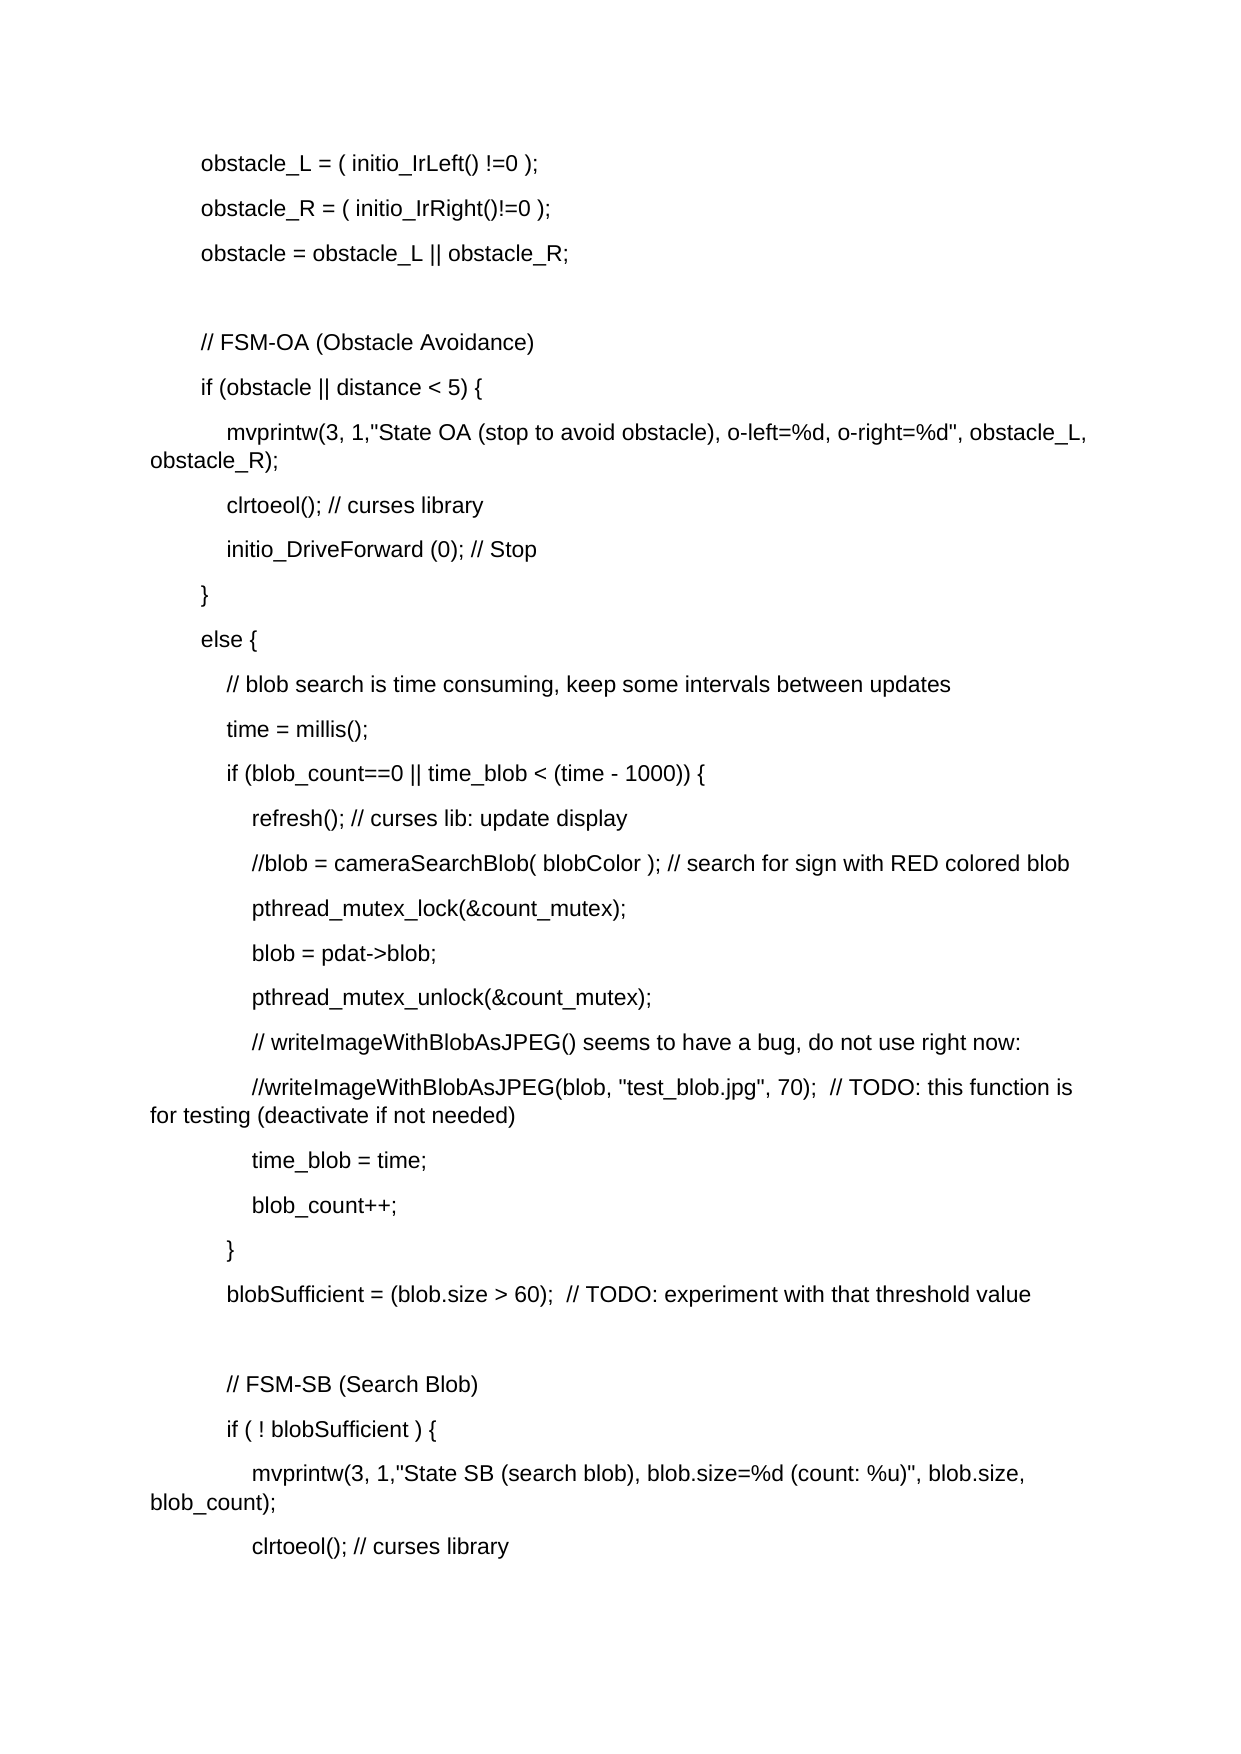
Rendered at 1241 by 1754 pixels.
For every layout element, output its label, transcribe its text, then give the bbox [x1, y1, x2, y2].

text // blob search is time consuming, keep some intervals between updates [150, 671, 1090, 697]
text clrtoeol(); // curses library [150, 492, 1090, 518]
text pthread_mutex_lock(&count_mutex); [150, 895, 1090, 921]
text // FSM-OA (Obstacle Avoidance) [150, 329, 1090, 356]
text if ( ! blobSufficient ) { [150, 1416, 1090, 1442]
text else { [150, 626, 1090, 652]
text // FSM-SB (Search Blob) [150, 1371, 1090, 1397]
text blob = pdat->blob; [150, 939, 1090, 966]
text obstacle = obstacle_L || obstacle_R; [150, 239, 1090, 266]
text if (obstacle || distance < 5) { [150, 374, 1090, 400]
text refresh(); // curses lib: update display [150, 805, 1090, 832]
text obstacle_R = ( initio_IrRight()!=0 ); [150, 195, 1090, 221]
text pthread_mutex_unlock(&count_mutex); [150, 984, 1090, 1011]
text mvprintw(3, 1,"State OA (stop to avoid obstacle), o-left=%d, o-right=%d", obstacle_L, obstacle_R); [150, 419, 1090, 473]
text obstacle_L = ( initio_IrLeft() !=0 ); [150, 150, 1090, 176]
text blob_count++; [150, 1192, 1090, 1218]
text clrtoeol(); // curses library [150, 1533, 1090, 1560]
text // writeImageWithBlobAsJPEG() seems to have a bug, do not use right now: [150, 1029, 1090, 1056]
text initio_DriveForward (0); // Stop [150, 536, 1090, 563]
text //blob = cameraSearchBlob( blobColor ); // search for sign with RED colored blob [150, 850, 1090, 876]
text time_blob = time; [150, 1147, 1090, 1173]
text //writeImageWithBlobAsJPEG(blob, "test_blob.jpg", 70); // TODO: this function is for testing (deactivate if not needed) [150, 1074, 1090, 1128]
text } [150, 1236, 1090, 1263]
text time = millis(); [150, 716, 1090, 742]
text } [150, 581, 1090, 608]
text if (blob_count==0 || time_blob < (time - 1000)) { [150, 760, 1090, 787]
text mvprintw(3, 1,"State SB (search blob), blob.size=%d (count: %u)", blob.size, blob_count); [150, 1460, 1090, 1515]
text blobSufficient = (blob.size > 60); // TODO: experiment with that threshold value [150, 1281, 1090, 1308]
